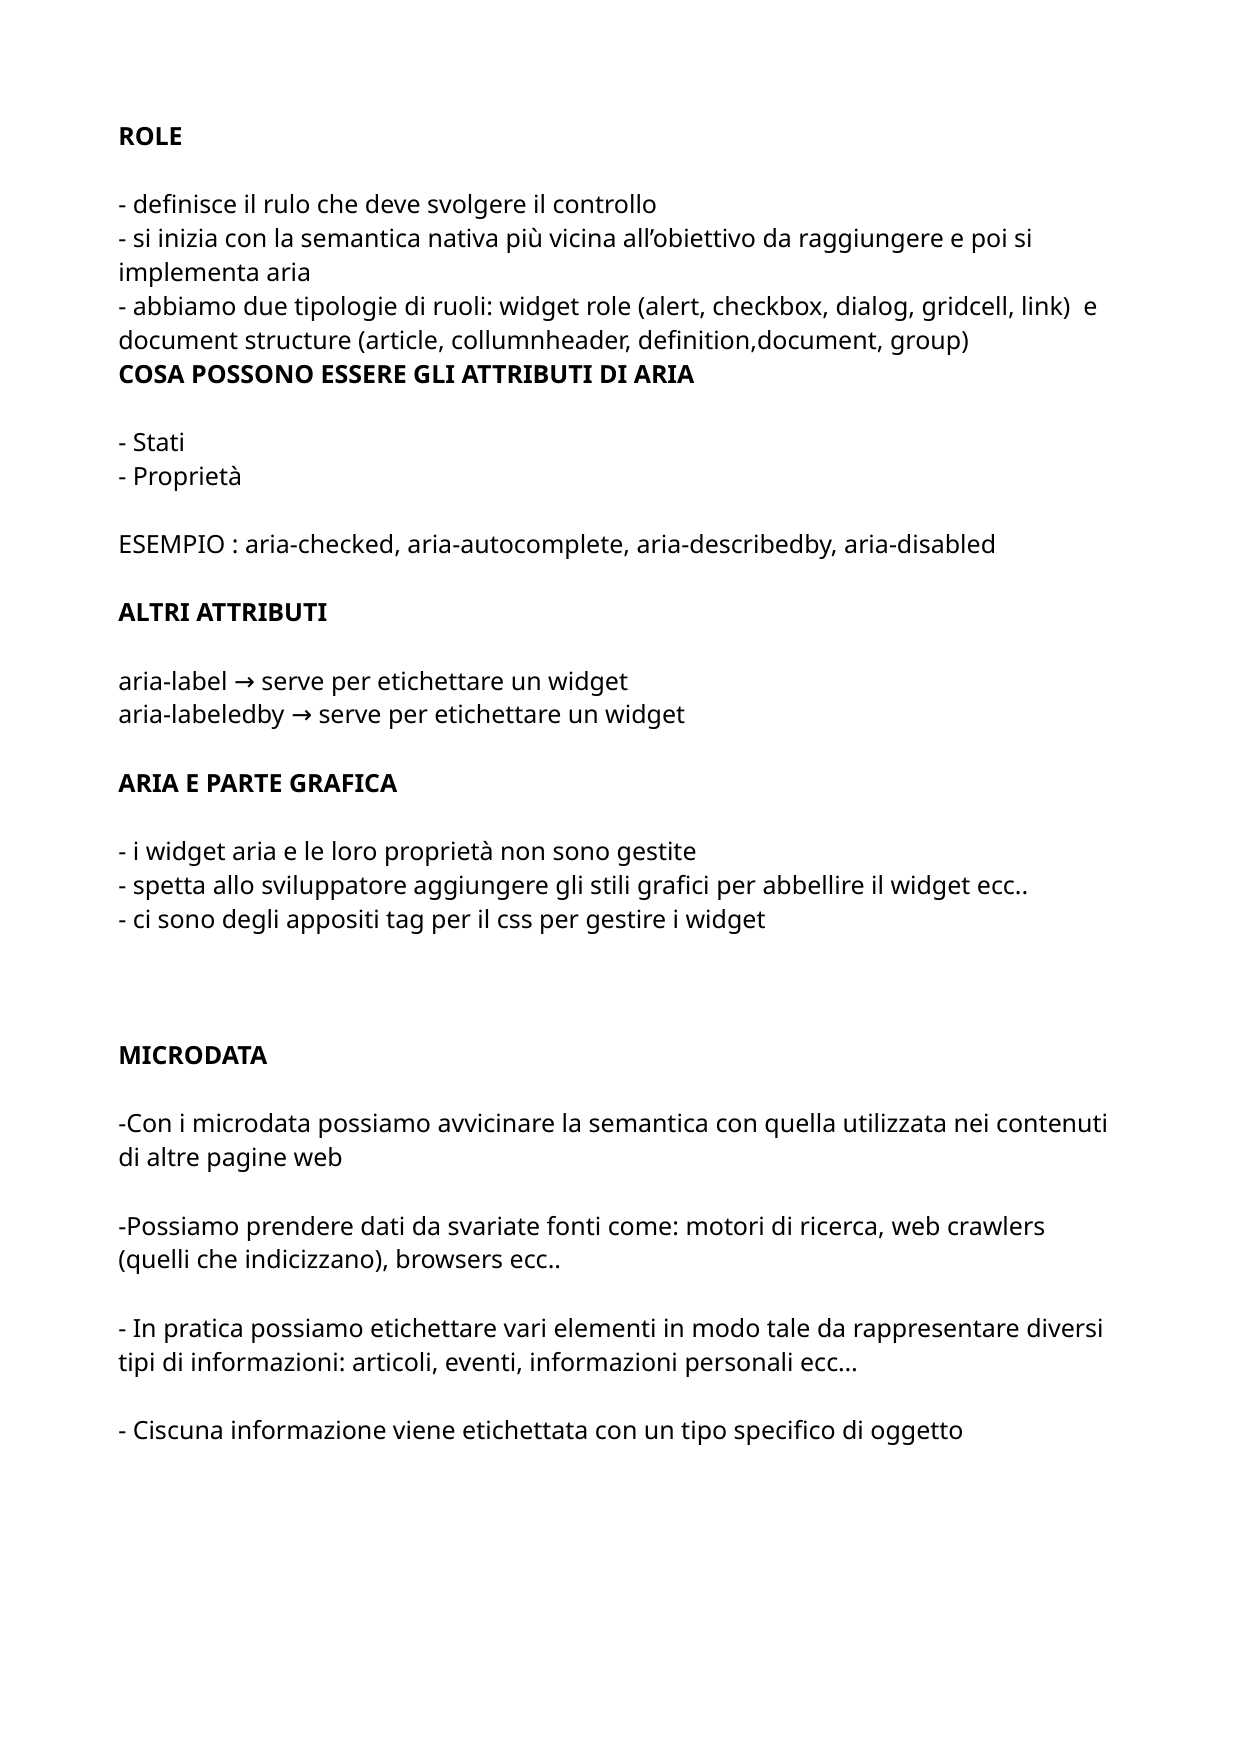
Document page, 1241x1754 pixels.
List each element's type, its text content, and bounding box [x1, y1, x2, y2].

text - abbiamo due tipologie di ruoli: widget role (alert, checkbox, dialog, gridcell, link) e document structure (article, collumnheader, definition,document, group) [118, 288, 1122, 357]
text - Stati [118, 425, 1122, 459]
text - In pratica possiamo etichettare vari elementi in modo tale da rappresentare diversi tipi di informazioni: articoli, eventi, informazioni personali ecc… [118, 1310, 1122, 1378]
text COSA POSSONO ESSERE GLI ATTRIBUTI DI ARIA [118, 357, 1122, 391]
text ALTRI ATTRIBUTI [118, 595, 1122, 629]
text - i widget aria e le loro proprietà non sono gestite [118, 833, 1122, 867]
text ROLE [118, 118, 1122, 152]
text MICRODATA [118, 1038, 1122, 1072]
text ESEMPIO : aria-checked, aria-autocomplete, aria-describedby, aria-disabled [118, 527, 1122, 561]
text -Con i microdata possiamo avvicinare la semantica con quella utilizzata nei contenuti di altre pagine web [118, 1106, 1122, 1174]
text - ci sono degli appositi tag per il css per gestire i widget [118, 902, 1122, 936]
text - Proprietà [118, 459, 1122, 493]
text - si inizia con la semantica nativa più vicina all’obiettivo da raggiungere e poi si implementa aria [118, 220, 1122, 288]
text - definisce il rulo che deve svolgere il controllo [118, 186, 1122, 220]
text -Possiamo prendere dati da svariate fonti come: motori di ricerca, web crawlers (quelli che indicizzano), browsers ecc.. [118, 1208, 1122, 1276]
text ARIA E PARTE GRAFICA [118, 765, 1122, 799]
text aria-label → serve per etichettare un widget [118, 663, 1122, 697]
text - Ciscuna informazione viene etichettata con un tipo specifico di oggetto [118, 1412, 1122, 1447]
text - spetta allo sviluppatore aggiungere gli stili grafici per abbellire il widget ecc.. [118, 867, 1122, 902]
text aria-labeledby → serve per etichettare un widget [118, 697, 1122, 731]
